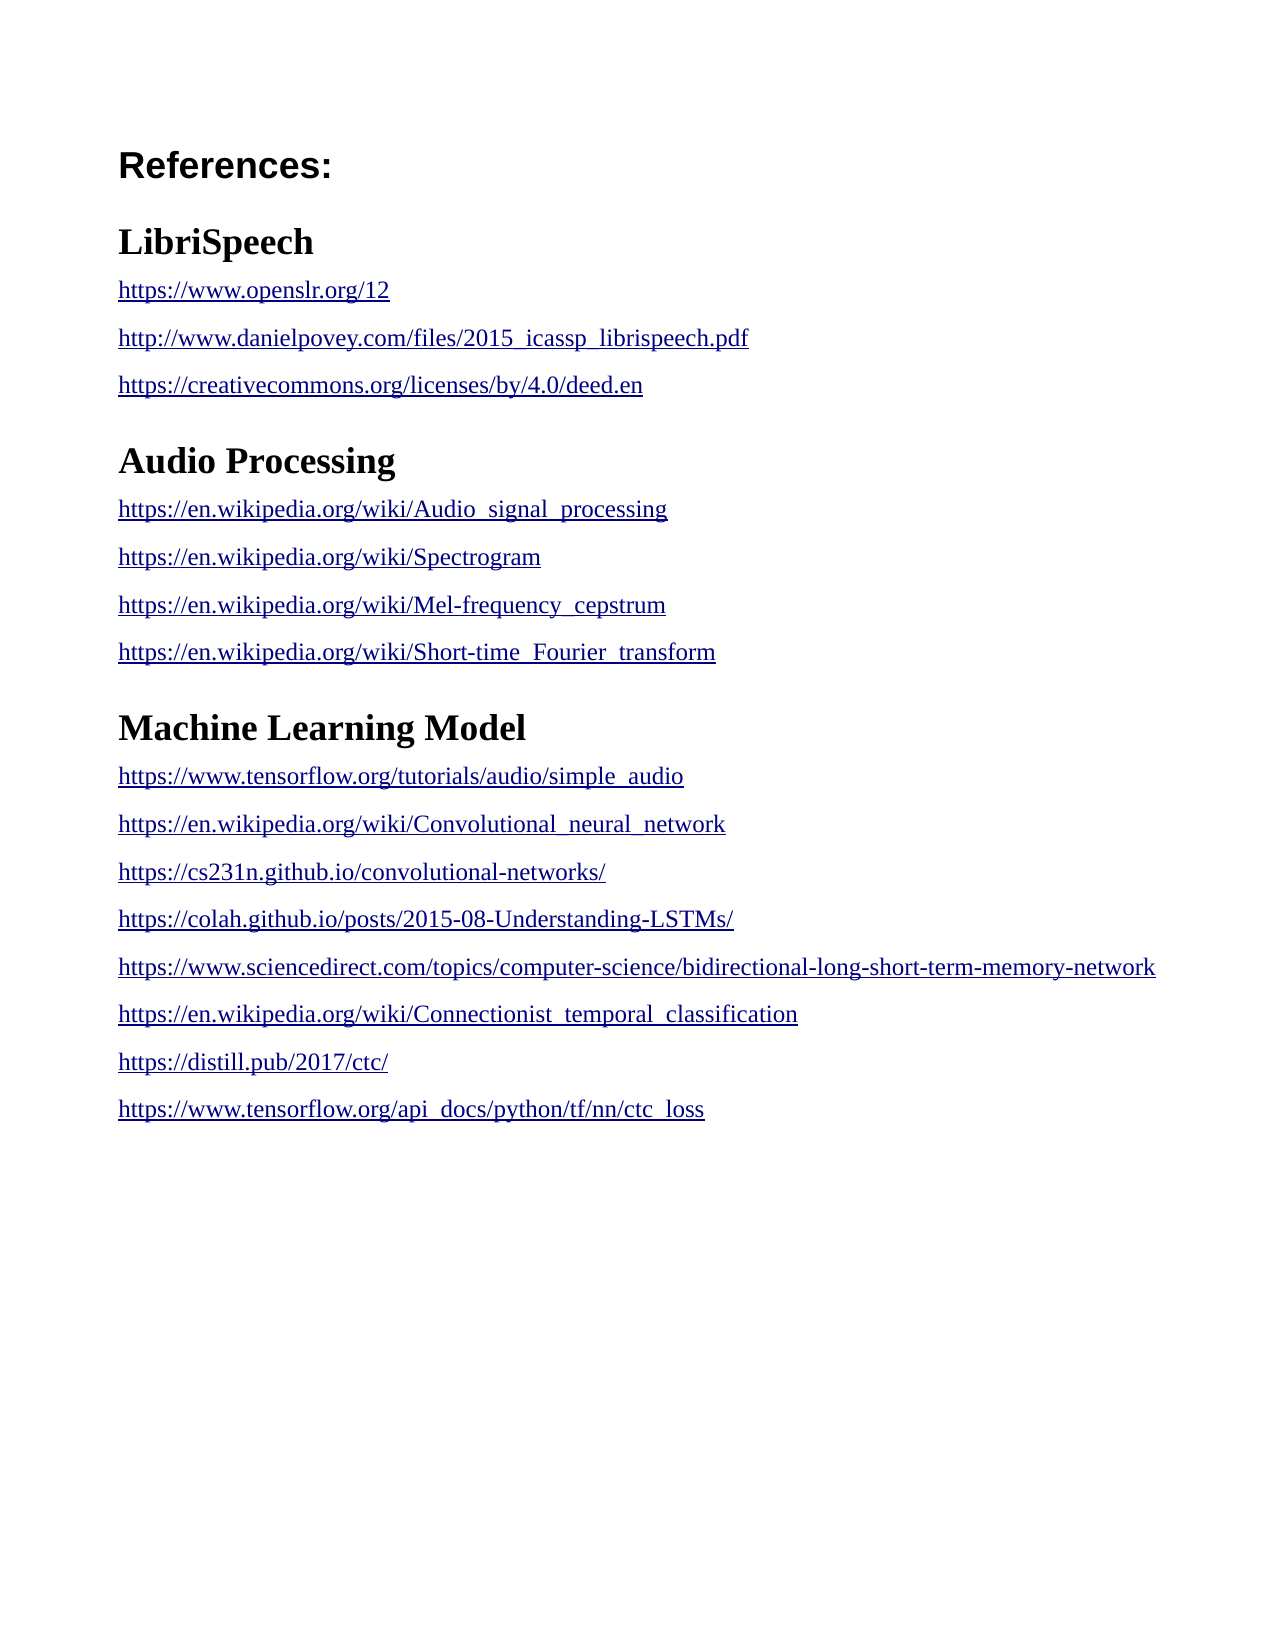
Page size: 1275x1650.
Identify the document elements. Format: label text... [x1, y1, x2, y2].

subtitle LibriSpeech [118, 219, 1157, 263]
text https://en.wikipedia.org/wiki/Convolutional_neural_network [118, 809, 1157, 838]
text https://en.wikipedia.org/wiki/Mel-frequency_cepstrum [118, 590, 1157, 618]
text https://en.wikipedia.org/wiki/Connectionist_temporal_classification [118, 999, 1157, 1028]
text https://creativecommons.org/licenses/by/4.0/deed.en [118, 370, 1157, 399]
text https://en.wikipedia.org/wiki/Spectrogram [118, 542, 1157, 571]
text http://www.danielpovey.com/files/2015_icassp_librispeech.pdf [118, 323, 1157, 352]
text https://www.openslr.org/12 [118, 275, 1157, 304]
subtitle Audio Processing [118, 439, 1157, 482]
text https://www.tensorflow.org/api_docs/python/tf/nn/ctc_loss [118, 1094, 1157, 1123]
text https://en.wikipedia.org/wiki/Short-time_Fourier_transform [118, 637, 1157, 666]
text https://colah.github.io/posts/2015-08-Understanding-LSTMs/ [118, 904, 1157, 933]
text https://en.wikipedia.org/wiki/Audio_signal_processing [118, 494, 1157, 523]
text https://cs231n.github.io/convolutional-networks/ [118, 857, 1157, 885]
text https://www.tensorflow.org/tutorials/audio/simple_audio [118, 761, 1157, 790]
text https://www.sciencedirect.com/topics/computer-science/bidirectional-long-short-term-memory-network [118, 952, 1157, 981]
subtitle Machine Learning Model [118, 706, 1157, 749]
subtitle References: [118, 143, 1157, 186]
text https://distill.pub/2017/ctc/ [118, 1047, 1157, 1076]
